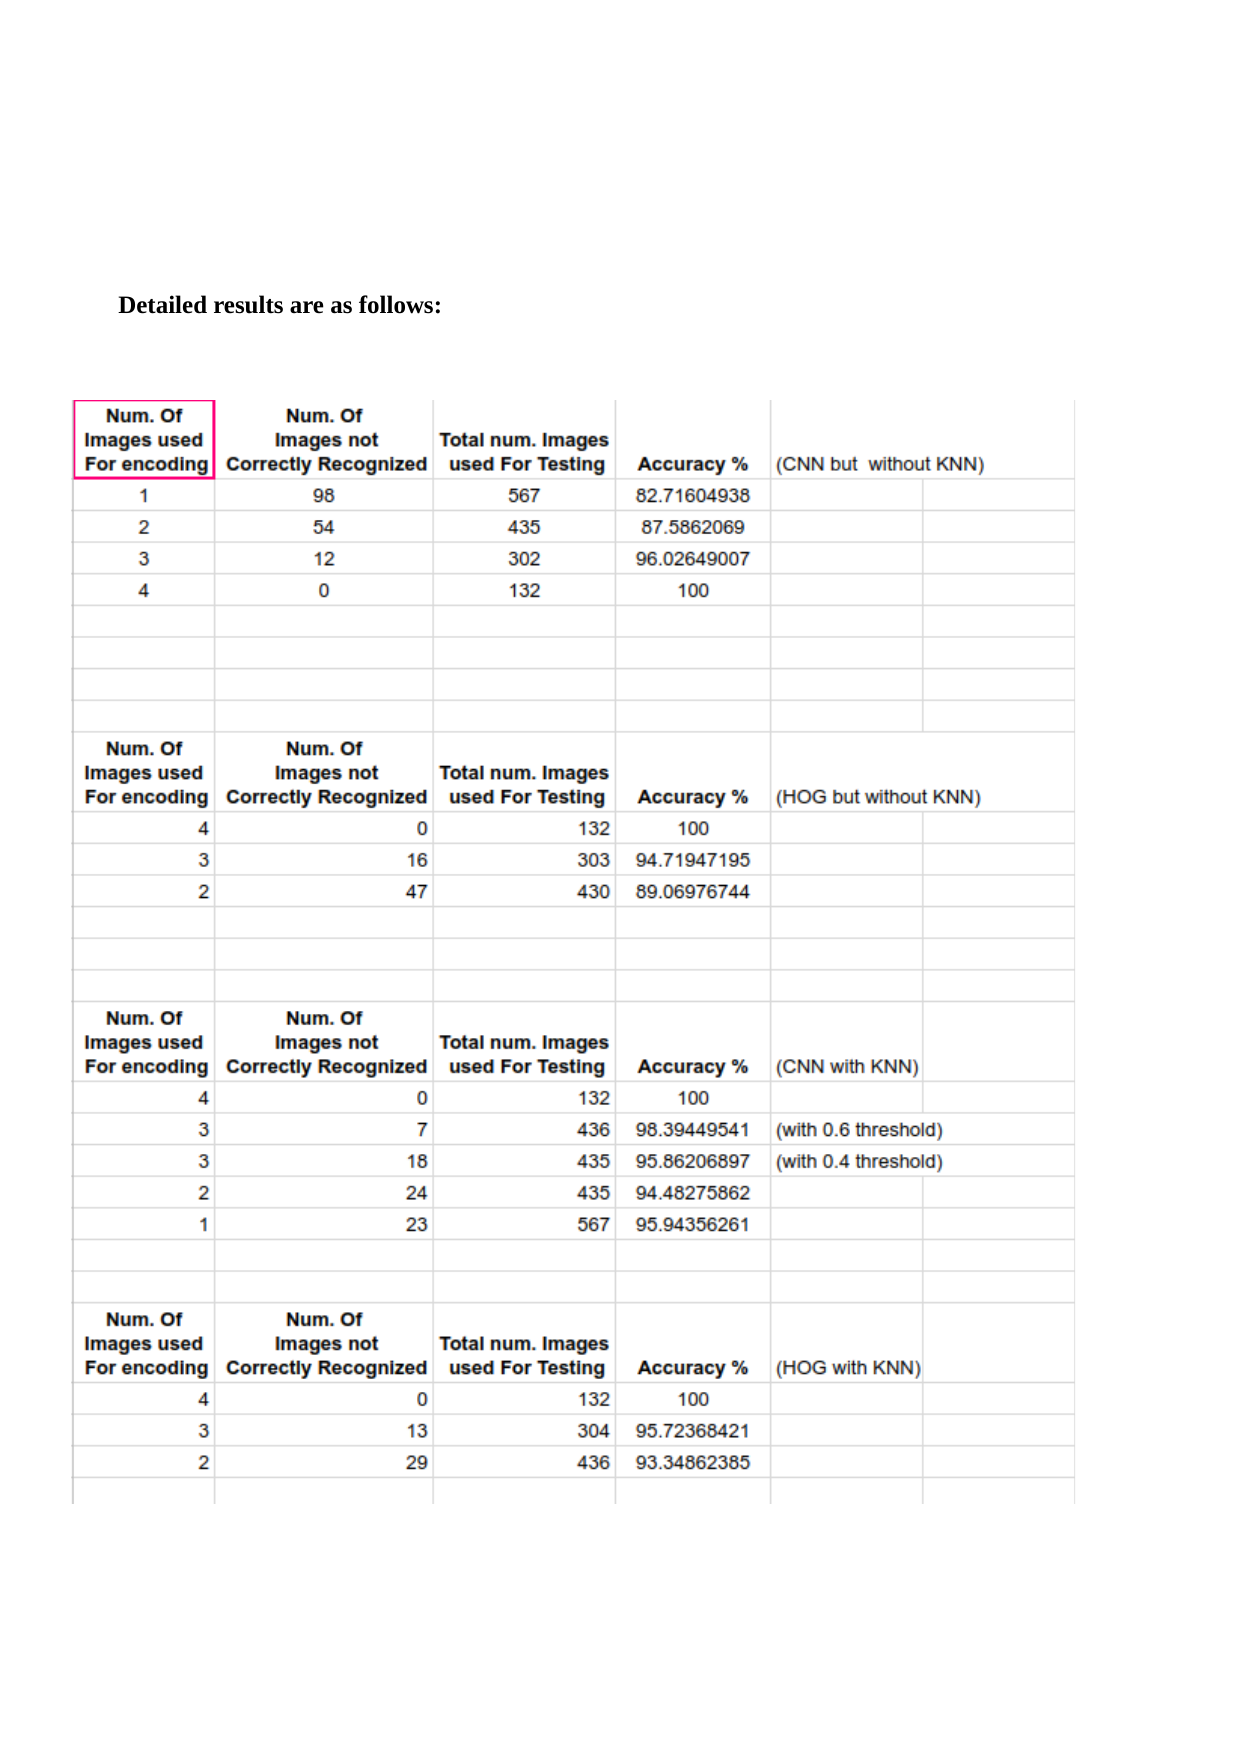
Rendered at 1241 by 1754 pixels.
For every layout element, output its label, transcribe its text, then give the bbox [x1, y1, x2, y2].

text Detailed results are as follows: [118, 291, 1122, 319]
picture [71, 400, 1076, 1504]
